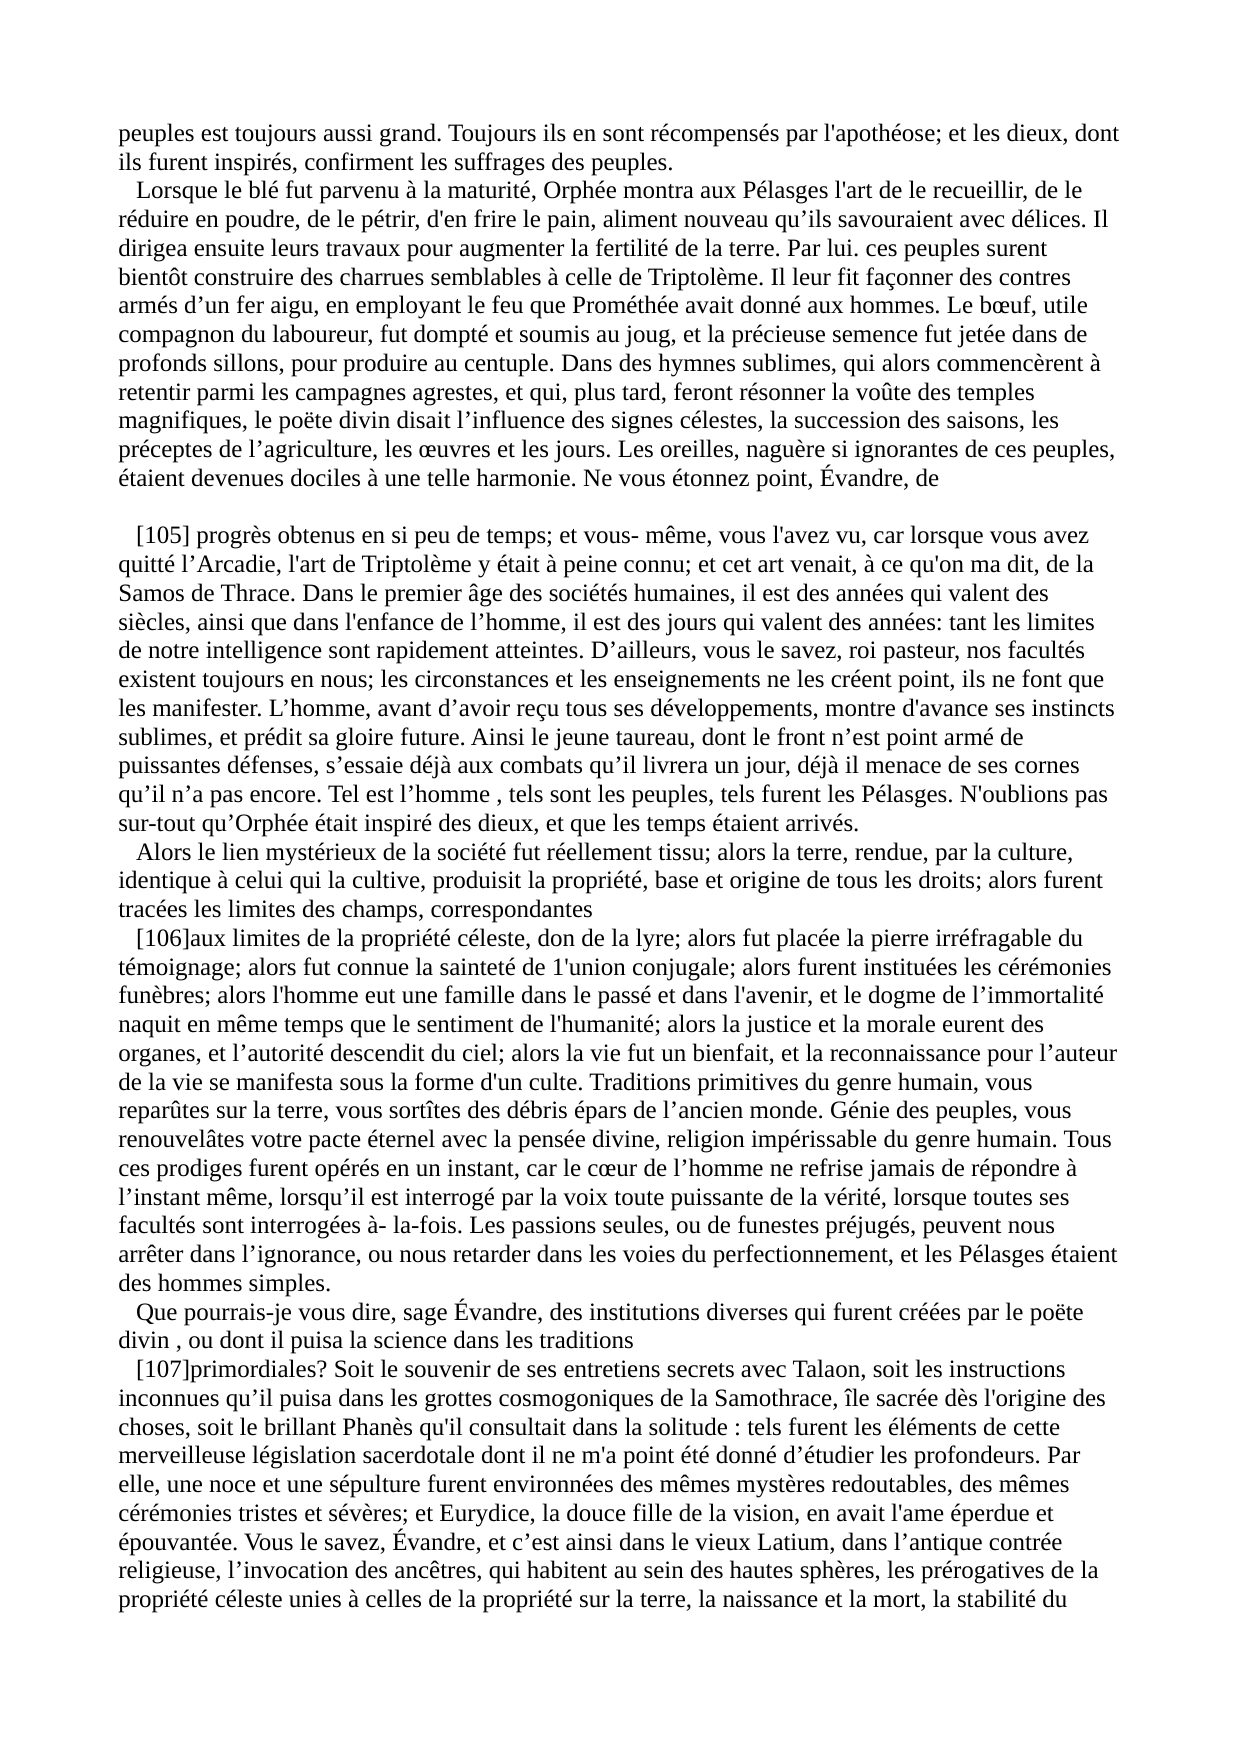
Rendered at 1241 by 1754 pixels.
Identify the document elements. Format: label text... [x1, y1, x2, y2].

text [106]aux limites de la propriété céleste, don de la lyre; alors fut placée la pierre irréfragable du témoignage; alors fut connue la sainteté de 1'union conjugale; alors furent instituées les cérémonies funèbres; alors l'homme eut une famille dans le passé et dans l'avenir, et le dogme de l’immortalité naquit en même temps que le sentiment de l'humanité; alors la justice et la morale eurent des organes, et l’autorité descendit du ciel; alors la vie fut un bienfait, et la reconnaissance pour l’auteur de la vie se manifesta sous la forme d'un culte. Traditions primitives du genre humain, vous reparûtes sur la terre, vous sortîtes des débris épars de l’ancien monde. Génie des peuples, vous renouvelâtes votre pacte éternel avec la pensée divine, religion impérissable du genre humain. Tous ces prodiges furent opérés en un instant, car le cœur de l’homme ne refrise jamais de répondre à l’instant même, lorsqu’il est interrogé par la voix toute puissante de la vérité, lorsque toutes ses facultés sont interrogées à- la-fois. Les passions seules, ou de funestes préjugés, peuvent nous arrêter dans l’ignorance, ou nous retarder dans les voies du perfectionnement, et les Pélasges étaient des hommes simples. [118, 923, 1122, 1297]
text [105] progrès obtenus en si peu de temps; et vous- même, vous l'avez vu, car lorsque vous avez quitté l’Arcadie, l'art de Triptolème y était à peine connu; et cet art venait, à ce qu'on ma dit, de la Samos de Thrace. Dans le premier âge des sociétés humaines, il est des années qui valent des siècles, ainsi que dans l'enfance de l’homme, il est des jours qui valent des années: tant les limites de notre intelligence sont rapidement atteintes. D’ailleurs, vous le savez, roi pasteur, nos facultés existent toujours en nous; les circonstances et les enseignements ne les créent point, ils ne font que les manifester. L’homme, avant d’avoir reçu tous ses développements, montre d'avance ses instincts sublimes, et prédit sa gloire future. Ainsi le jeune taureau, dont le front n’est point armé de puissantes défenses, s’essaie déjà aux combats qu’il livrera un jour, déjà il menace de ses cornes qu’il n’a pas encore. Tel est l’homme , tels sont les peuples, tels furent les Pélasges. N'oublions pas sur-tout qu’Orphée était inspiré des dieux, et que les temps étaient arrivés. [118, 521, 1122, 837]
text [107]primordiales? Soit le souvenir de ses entretiens secrets avec Talaon, soit les instructions inconnues qu’il puisa dans les grottes cosmogoniques de la Samothrace, île sacrée dès l'origine des choses, soit le brillant Phanès qu'il consultait dans la solitude : tels furent les éléments de cette merveilleuse législation sacerdotale dont il ne m'a point été donné d’étudier les profondeurs. Par elle, une noce et une sépulture furent environnées des mêmes mystères redoutables, des mêmes cérémonies tristes et sévères; et Eurydice, la douce fille de la vision, en avait l'ame éperdue et épouvantée. Vous le savez, Évandre, et c’est ainsi dans le vieux Latium, dans l’antique contrée religieuse, l’invocation des ancêtres, qui habitent au sein des hautes sphères, les prérogatives de la propriété céleste unies à celles de la propriété sur la terre, la naissance et la mort, la stabilité du [118, 1354, 1122, 1613]
text Alors le lien mystérieux de la société fut réellement tissu; alors la terre, rendue, par la culture, identique à celui qui la cultive, produisit la propriété, base et origine de tous les droits; alors furent tracées les limites des champs, correspondantes [118, 837, 1122, 923]
text Que pourrais-je vous dire, sage Évandre, des institutions diverses qui furent créées par le poëte divin , ou dont il puisa la science dans les traditions [118, 1297, 1122, 1354]
text Lorsque le blé fut parvenu à la maturité, Orphée montra aux Pélasges l'art de le recueillir, de le réduire en poudre, de le pétrir, d'en frire le pain, aliment nouveau qu’ils savouraient avec délices. Il dirigea ensuite leurs travaux pour augmenter la fertilité de la terre. Par lui. ces peuples surent bientôt construire des charrues semblables à celle de Triptolème. Il leur fit façonner des contres armés d’un fer aigu, en employant le feu que Prométhée avait donné aux hommes. Le bœuf, utile compagnon du laboureur, fut dompté et soumis au joug, et la précieuse semence fut jetée dans de profonds sillons, pour produire au centuple. Dans des hymnes sublimes, qui alors commencèrent à retentir parmi les campagnes agrestes, et qui, plus tard, feront résonner la voûte des temples magnifiques, le poëte divin disait l’influence des signes célestes, la succession des saisons, les préceptes de l’agriculture, les œuvres et les jours. Les oreilles, naguère si ignorantes de ces peuples, étaient devenues dociles à une telle harmonie. Ne vous étonnez point, Évandre, de [118, 176, 1122, 492]
text peuples est toujours aussi grand. Toujours ils en sont récompensés par l'apothéose; et les dieux, dont ils furent inspirés, confirment les suffrages des peuples. [118, 118, 1122, 176]
